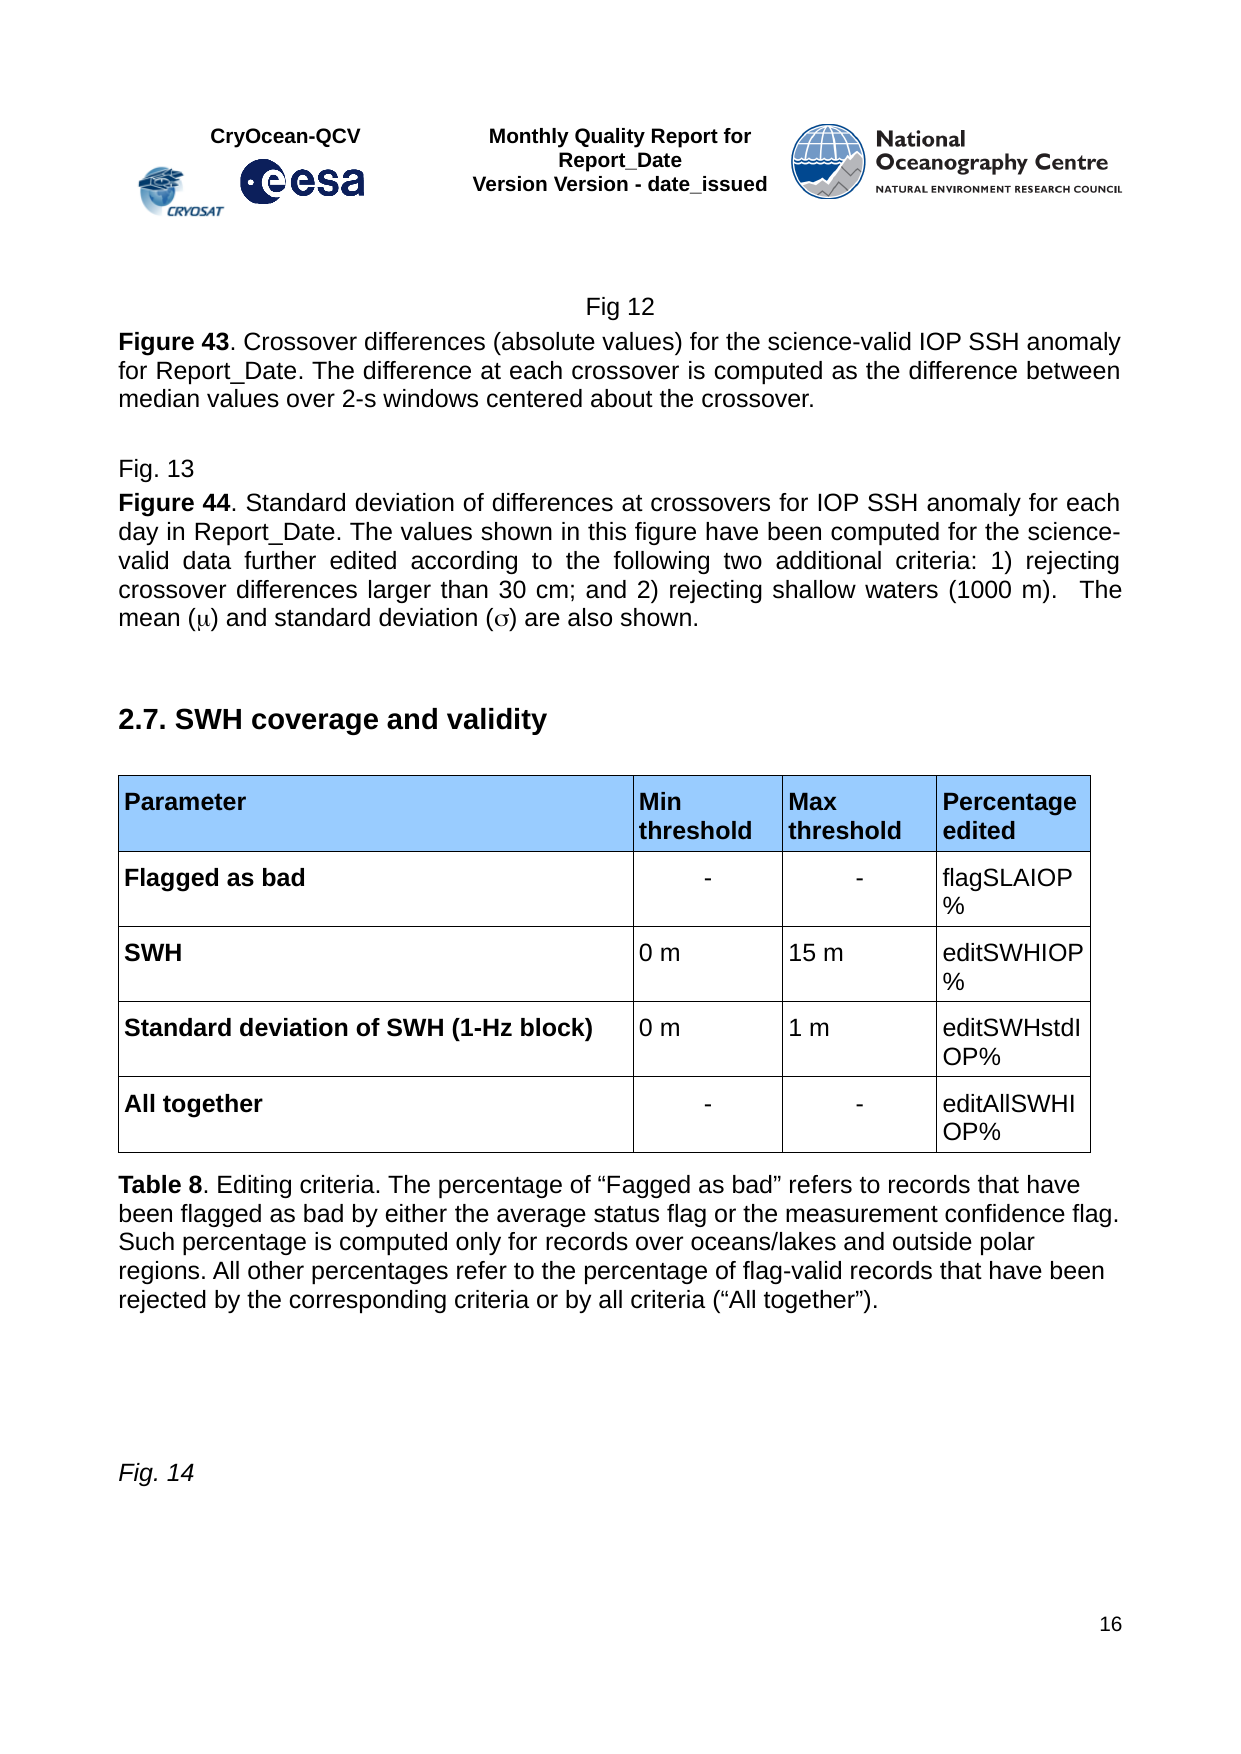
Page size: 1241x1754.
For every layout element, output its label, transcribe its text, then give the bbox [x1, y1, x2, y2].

text Table 8. Editing criteria. The percentage of “Fagged as bad” refers to records that have been flagged as bad by either the average status flag or the measurement confidence flag. Such percentage is computed only for records over oceans/lakes and outside polar regions. All other percentages refer to the percentage of flag-valid records that have been rejected by the corresponding criteria or by all criteria (“All together”). [118, 1170, 1122, 1314]
table_cell 1 m [783, 1002, 936, 1076]
table_cell - [634, 852, 782, 926]
table_cell - [634, 1077, 782, 1152]
table_header Max threshold [783, 776, 936, 851]
text Fig 12 [118, 292, 1122, 321]
table_cell Standard deviation of SWH (1-Hz block) [119, 1002, 633, 1076]
table_cell SWH [119, 927, 633, 1001]
table_header Percentage edited [937, 776, 1090, 851]
table_cell - [783, 1077, 936, 1152]
table_header Min threshold [634, 776, 782, 851]
table_cell editAllSWHIOP% [937, 1077, 1090, 1152]
text Figure 43. Crossover differences (absolute values) for the science-valid IOP SSH anomaly for Report_Date. The difference at each crossover is computed as the difference between median values over 2-s windows centered about the crossover. [118, 327, 1122, 413]
table_cell 15 m [783, 927, 936, 1001]
table_cell 0 m [634, 927, 782, 1001]
table_cell flagSLAIOP% [937, 852, 1090, 926]
table_cell - [783, 852, 936, 926]
table_cell 0 m [634, 1002, 782, 1076]
picture [118, 159, 364, 224]
table_cell editSWHIOP% [937, 927, 1090, 1001]
text Fig. 14 [118, 1458, 1122, 1487]
table_cell editSWHstdIOP% [937, 1002, 1090, 1076]
text Figure 44. Standard deviation of differences at crossovers for IOP SSH anomaly for each day in Report_Date. The values shown in this figure have been computed for the science-valid data further edited according to the following two additional criteria: 1) rejecting crossover differences larger than 30 cm; and 2) rejecting shallow waters (1000 m). The mean (μ) and standard deviation (σ) are also shown. [118, 488, 1122, 632]
text 2.7. SWH coverage and validity [118, 702, 1122, 735]
table_cell Flagged as bad [119, 852, 633, 926]
table_cell All together [119, 1077, 633, 1152]
text Fig. 13 [118, 454, 1122, 482]
table_header Parameter [119, 776, 633, 851]
